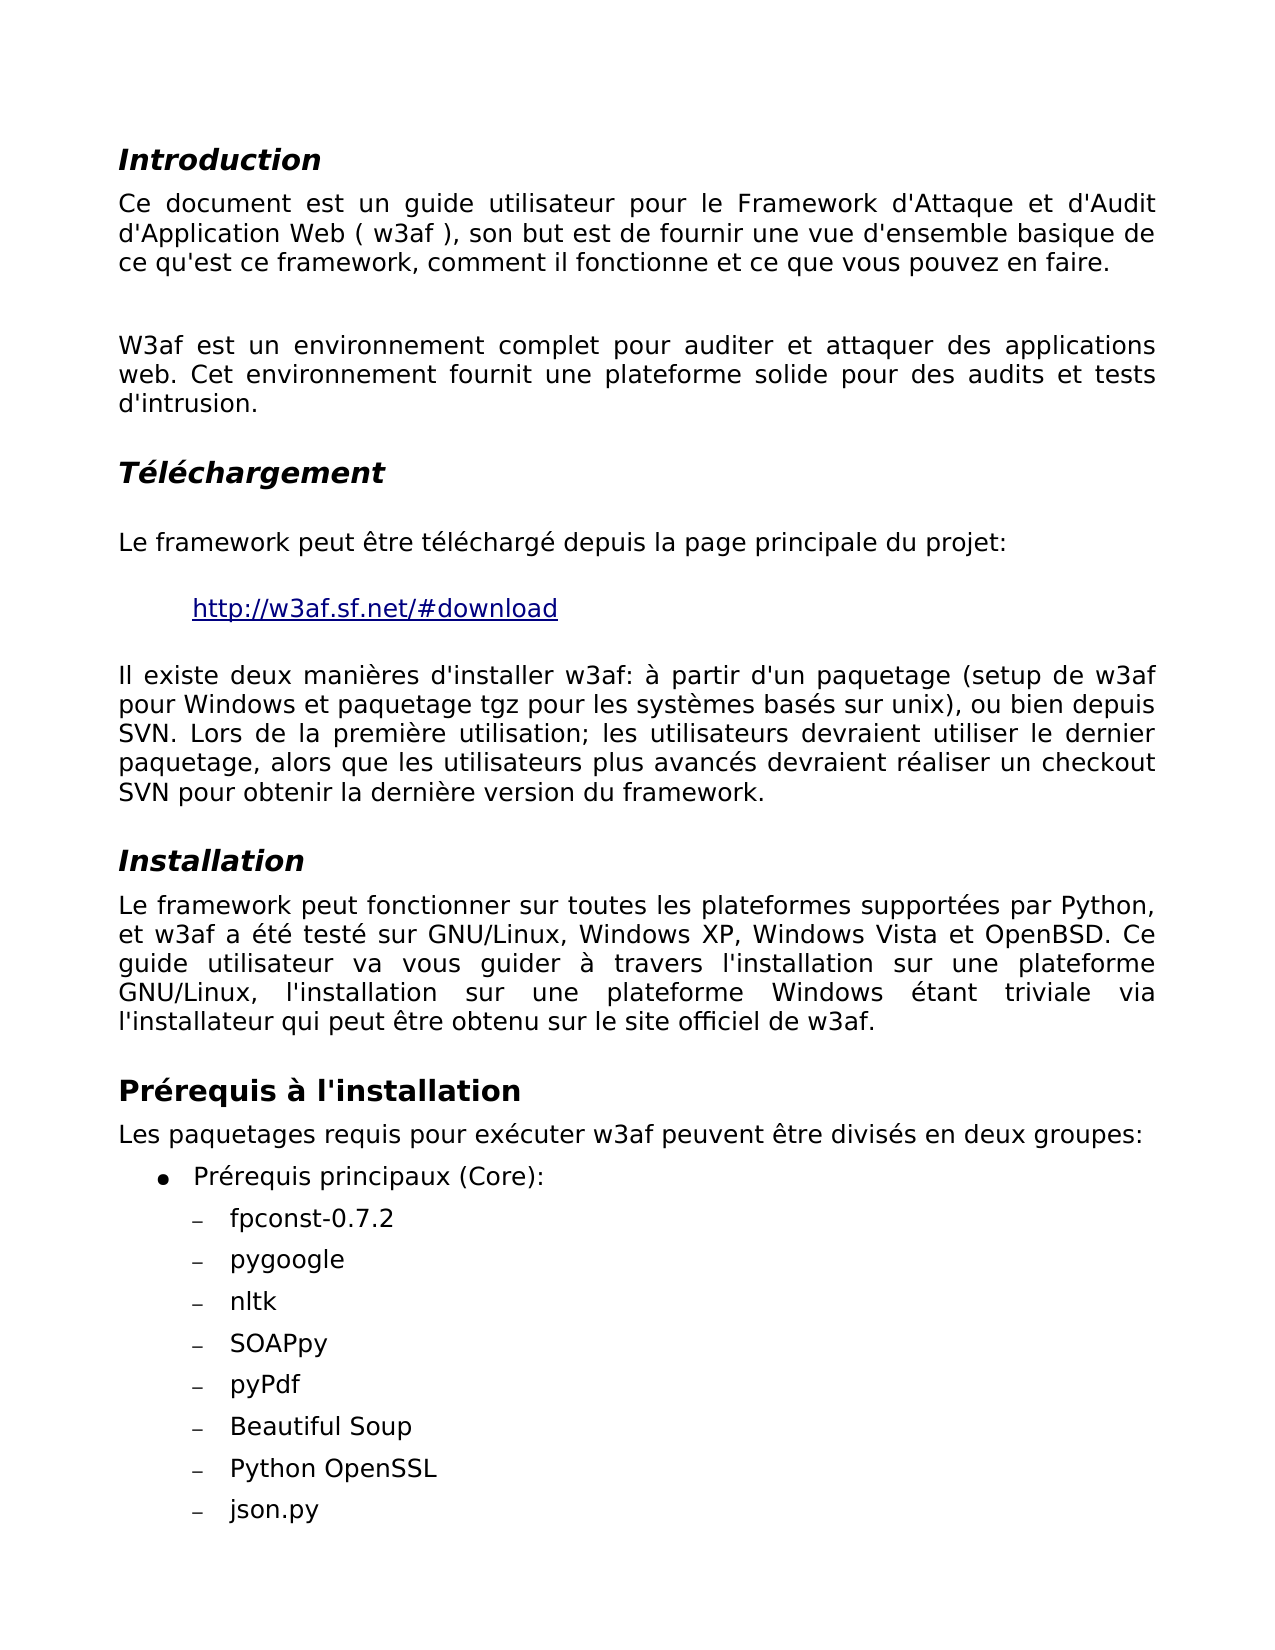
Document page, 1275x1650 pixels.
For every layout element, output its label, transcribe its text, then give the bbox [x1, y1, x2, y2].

text Ce document est un guide utilisateur pour le Framework d'Attaque et d'Audit d'Application Web ( w3af ), son but est de fournir une vue d'ensemble basique de ce qu'est ce framework, comment il fonctionne et ce que vous pouvez en faire. [118, 189, 1157, 277]
text W3af est un environnement complet pour auditer et attaquer des applications web. Cet environnement fournit une plateforme solide pour des audits et tests d'intrusion. [118, 331, 1157, 419]
list pygoogle [192, 1246, 1157, 1275]
list nltk [192, 1287, 1157, 1316]
list Prérequis principaux (Core): [156, 1162, 1157, 1191]
text http://w3af.sf.net/#download [192, 594, 1157, 623]
text Le framework peut être téléchargé depuis la page principale du projet: [118, 528, 1157, 557]
text Le framework peut fonctionner sur toutes les plateformes supportées par Python, et w3af a été testé sur GNU/Linux, Windows XP, Windows Vista et OpenBSD. Ce guide utilisateur va vous guider à travers l'installation sur une plateforme GNU/Linux, l'installation sur une plateforme Windows étant triviale via l'installateur qui peut être obtenu sur le site officiel de w3af. [118, 891, 1157, 1037]
subtitle Prérequis à l'installation [118, 1074, 1157, 1108]
list json.py [192, 1496, 1157, 1525]
list pyPdf [192, 1371, 1157, 1400]
list fpconst-0.7.2 [192, 1204, 1157, 1233]
subtitle Introduction [118, 143, 1157, 177]
text Il existe deux manières d'installer w3af: à partir d'un paquetage (setup de w3af pour Windows et paquetage tgz pour les systèmes basés sur unix), ou bien depuis SVN. Lors de la première utilisation; les utilisateurs devraient utiliser le dernier paquetage, alors que les utilisateurs plus avancés devraient réaliser un checkout SVN pour obtenir la dernière version du framework. [118, 661, 1157, 807]
subtitle Installation [118, 844, 1157, 878]
list Beautiful Soup [192, 1412, 1157, 1441]
list Python OpenSSL [192, 1454, 1157, 1483]
text Les paquetages requis pour exécuter w3af peuvent être divisés en deux groupes: [118, 1121, 1157, 1150]
list SOAPpy [192, 1329, 1157, 1358]
subtitle Téléchargement [118, 456, 1157, 490]
